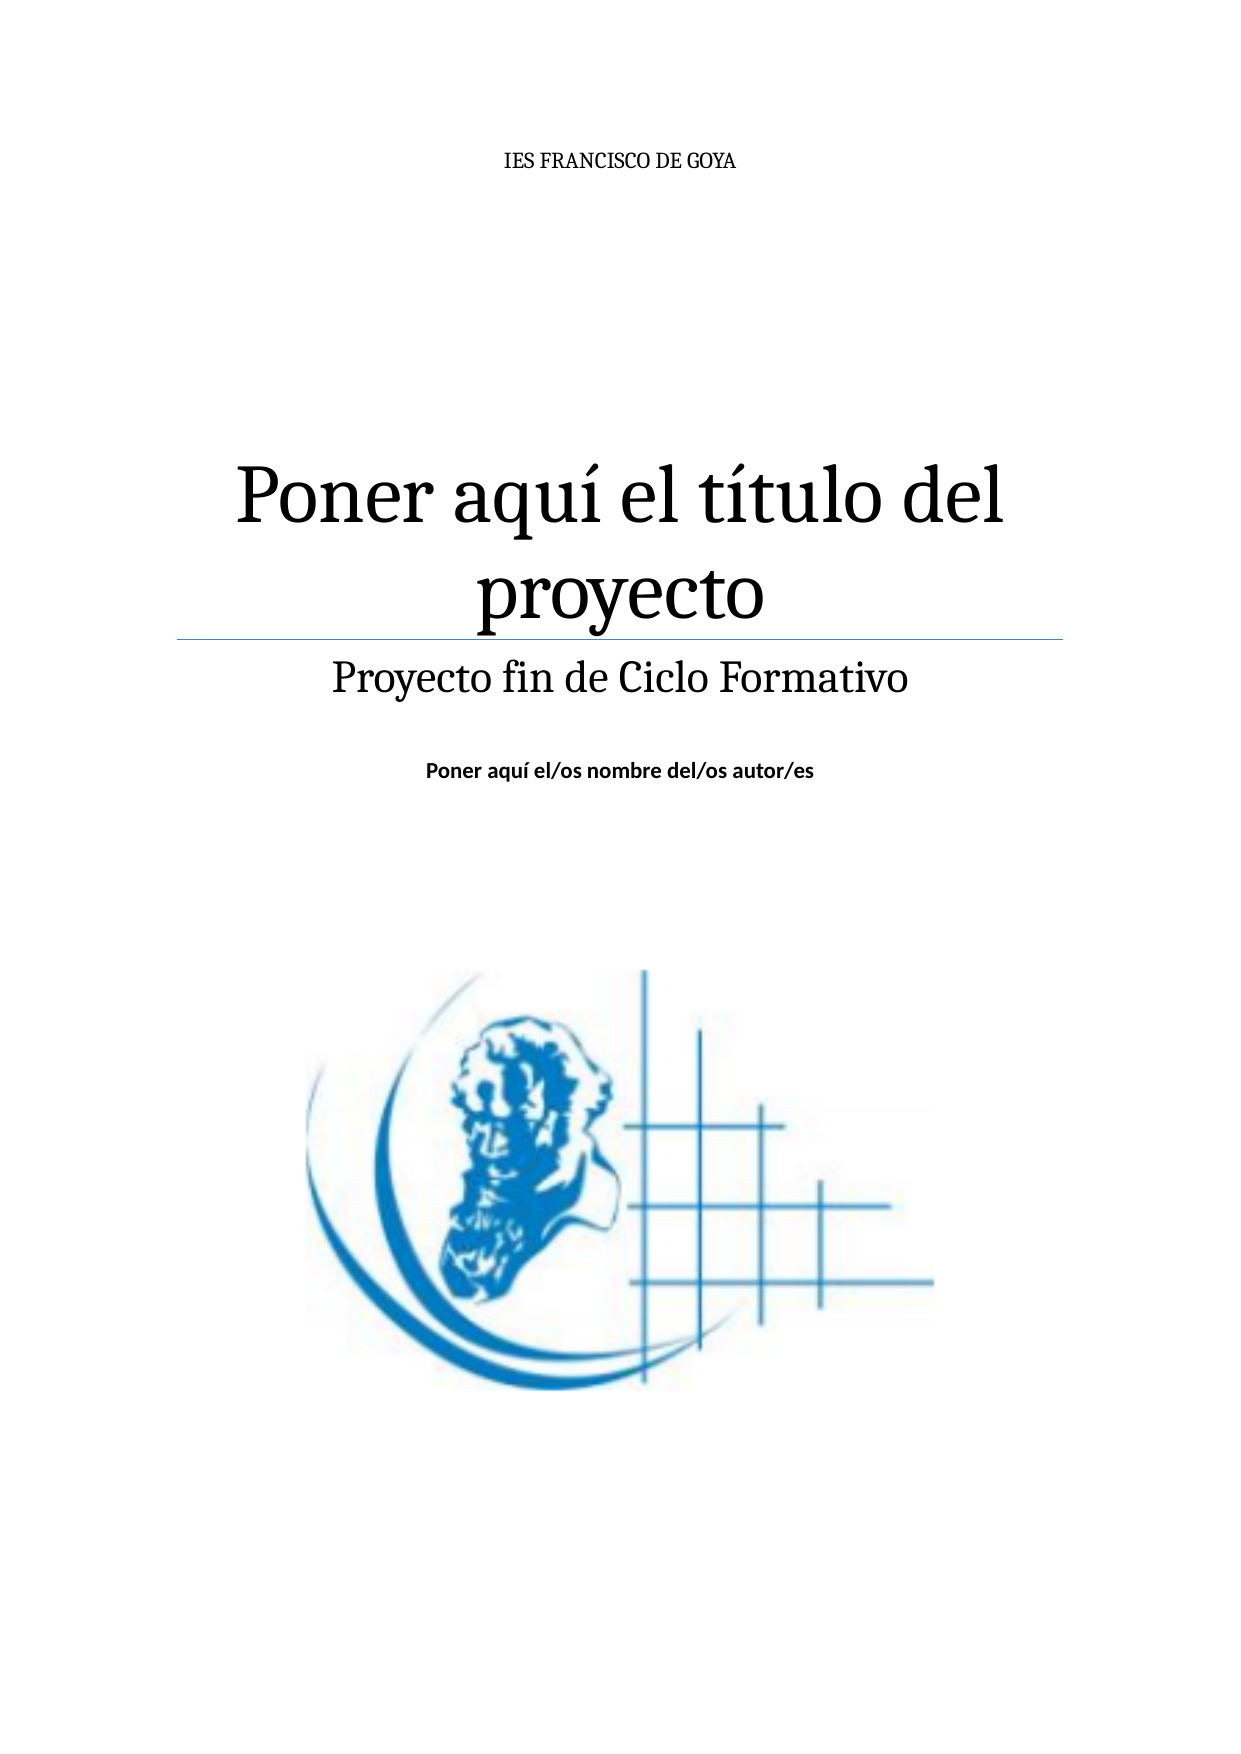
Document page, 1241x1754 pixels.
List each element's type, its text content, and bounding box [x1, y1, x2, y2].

picture [293, 957, 946, 1405]
table_cell [177, 714, 1063, 752]
table_cell Proyecto fin de Ciclo Formativo [177, 640, 1063, 714]
table_cell Poner aquí el título del proyecto [177, 448, 1063, 639]
table_cell [177, 789, 1063, 827]
table_header IES Francisco de Goya [177, 148, 1063, 448]
table_header [177, 1578, 1063, 1606]
table_cell Poner aquí el/os nombre del/os autor/es [177, 752, 1063, 789]
